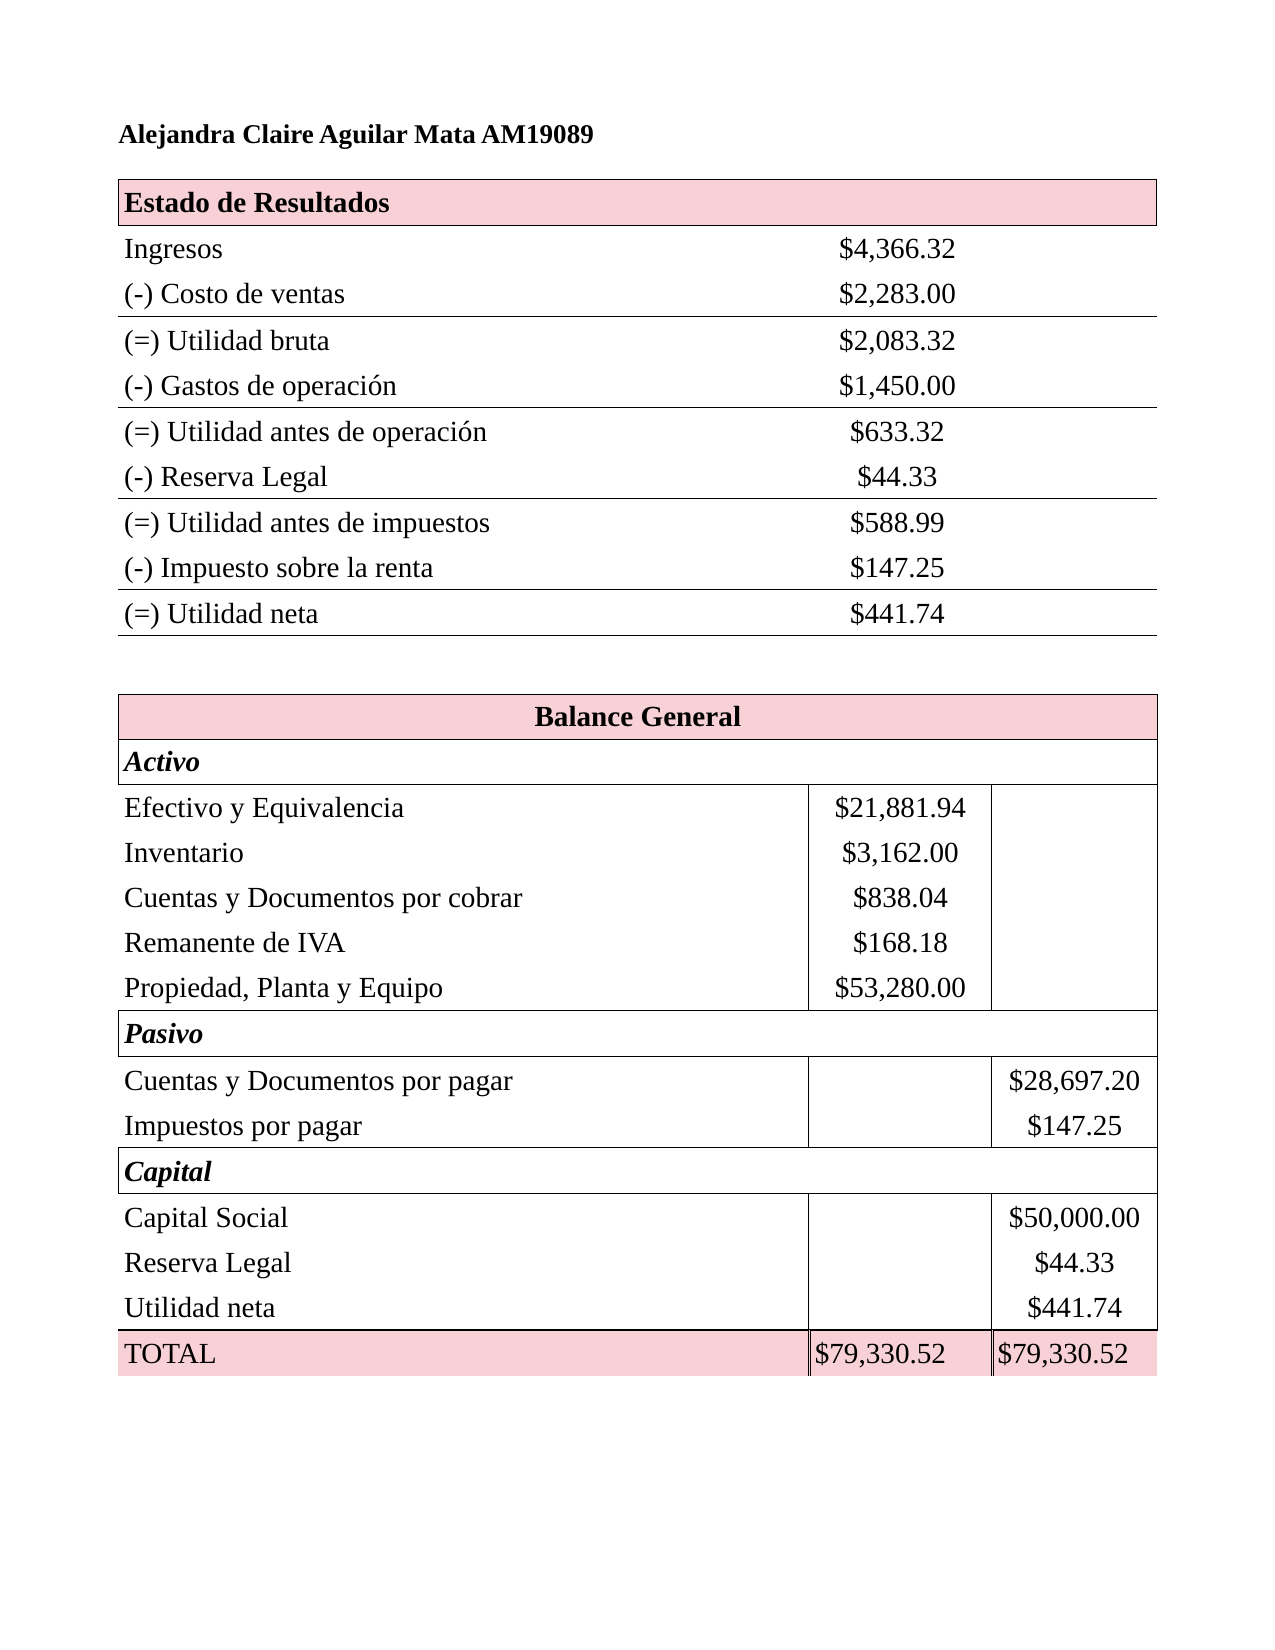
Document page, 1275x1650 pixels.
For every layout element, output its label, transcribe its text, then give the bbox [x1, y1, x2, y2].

table_cell $4,366.32 [638, 226, 1157, 271]
table_header Estado de Resultados [119, 180, 1156, 225]
table_cell $147.25 [992, 1102, 1157, 1147]
table_cell (=) Utilidad antes de operación [118, 408, 637, 453]
table_cell $53,280.00 [809, 965, 991, 1010]
table_cell $50,000.00 [992, 1194, 1157, 1239]
table_cell Cuentas y Documentos por pagar [118, 1057, 808, 1102]
table_cell Utilidad neta [118, 1284, 808, 1329]
table_cell $147.25 [638, 544, 1157, 589]
table_cell Cuentas y Documentos por cobrar [118, 875, 808, 920]
table_cell $838.04 [809, 875, 991, 920]
table_cell [809, 1194, 991, 1239]
table_cell (-) Impuesto sobre la renta [118, 544, 637, 589]
table_cell Pasivo [119, 1011, 1157, 1056]
table_cell $44.33 [992, 1239, 1157, 1284]
table_cell $588.99 [638, 499, 1157, 544]
table_cell Capital Social [118, 1194, 808, 1239]
table_cell (=) Utilidad neta [118, 590, 637, 635]
table_cell (=) Utilidad bruta [118, 317, 637, 362]
table_cell Remanente de IVA [118, 920, 808, 965]
table_cell [992, 785, 1157, 830]
table_cell Inventario [118, 830, 808, 875]
table_cell Efectivo y Equivalencia [118, 785, 808, 830]
table_cell (=) Utilidad antes de impuestos [118, 499, 637, 544]
table_cell $441.74 [992, 1284, 1157, 1329]
table_cell [992, 920, 1157, 965]
table_cell Propiedad, Planta y Equipo [118, 965, 808, 1010]
table_cell [809, 1284, 991, 1329]
table_cell $21,881.94 [809, 785, 991, 830]
table_cell $168.18 [809, 920, 991, 965]
table_cell $79,330.52 [994, 1331, 1157, 1376]
table_cell $79,330.52 [811, 1331, 991, 1376]
table_cell Activo [119, 740, 1157, 784]
table_cell $2,283.00 [638, 271, 1157, 316]
table_cell Impuestos por pagar [118, 1102, 808, 1147]
table_cell Capital [119, 1148, 1157, 1193]
table_cell $441.74 [638, 590, 1157, 635]
table_header Balance General [119, 695, 1157, 739]
table_cell Reserva Legal [118, 1239, 808, 1284]
table_cell TOTAL [118, 1331, 808, 1376]
table_cell $3,162.00 [809, 830, 991, 875]
table_cell [809, 1102, 991, 1147]
table_cell [809, 1057, 991, 1102]
table_cell (-) Costo de ventas [118, 271, 637, 316]
table_cell $28,697.20 [992, 1057, 1157, 1102]
table_cell [992, 875, 1157, 920]
table_cell (-) Reserva Legal [118, 453, 637, 498]
table_cell $2,083.32 [638, 317, 1157, 362]
table_cell Ingresos [118, 226, 637, 271]
table_cell [992, 830, 1157, 875]
table_cell [992, 965, 1157, 1010]
table_cell [809, 1239, 991, 1284]
table_cell $44.33 [638, 453, 1157, 498]
table_cell (-) Gastos de operación [118, 362, 637, 407]
table_cell $1,450.00 [638, 362, 1157, 407]
table_cell $633.32 [638, 408, 1157, 453]
